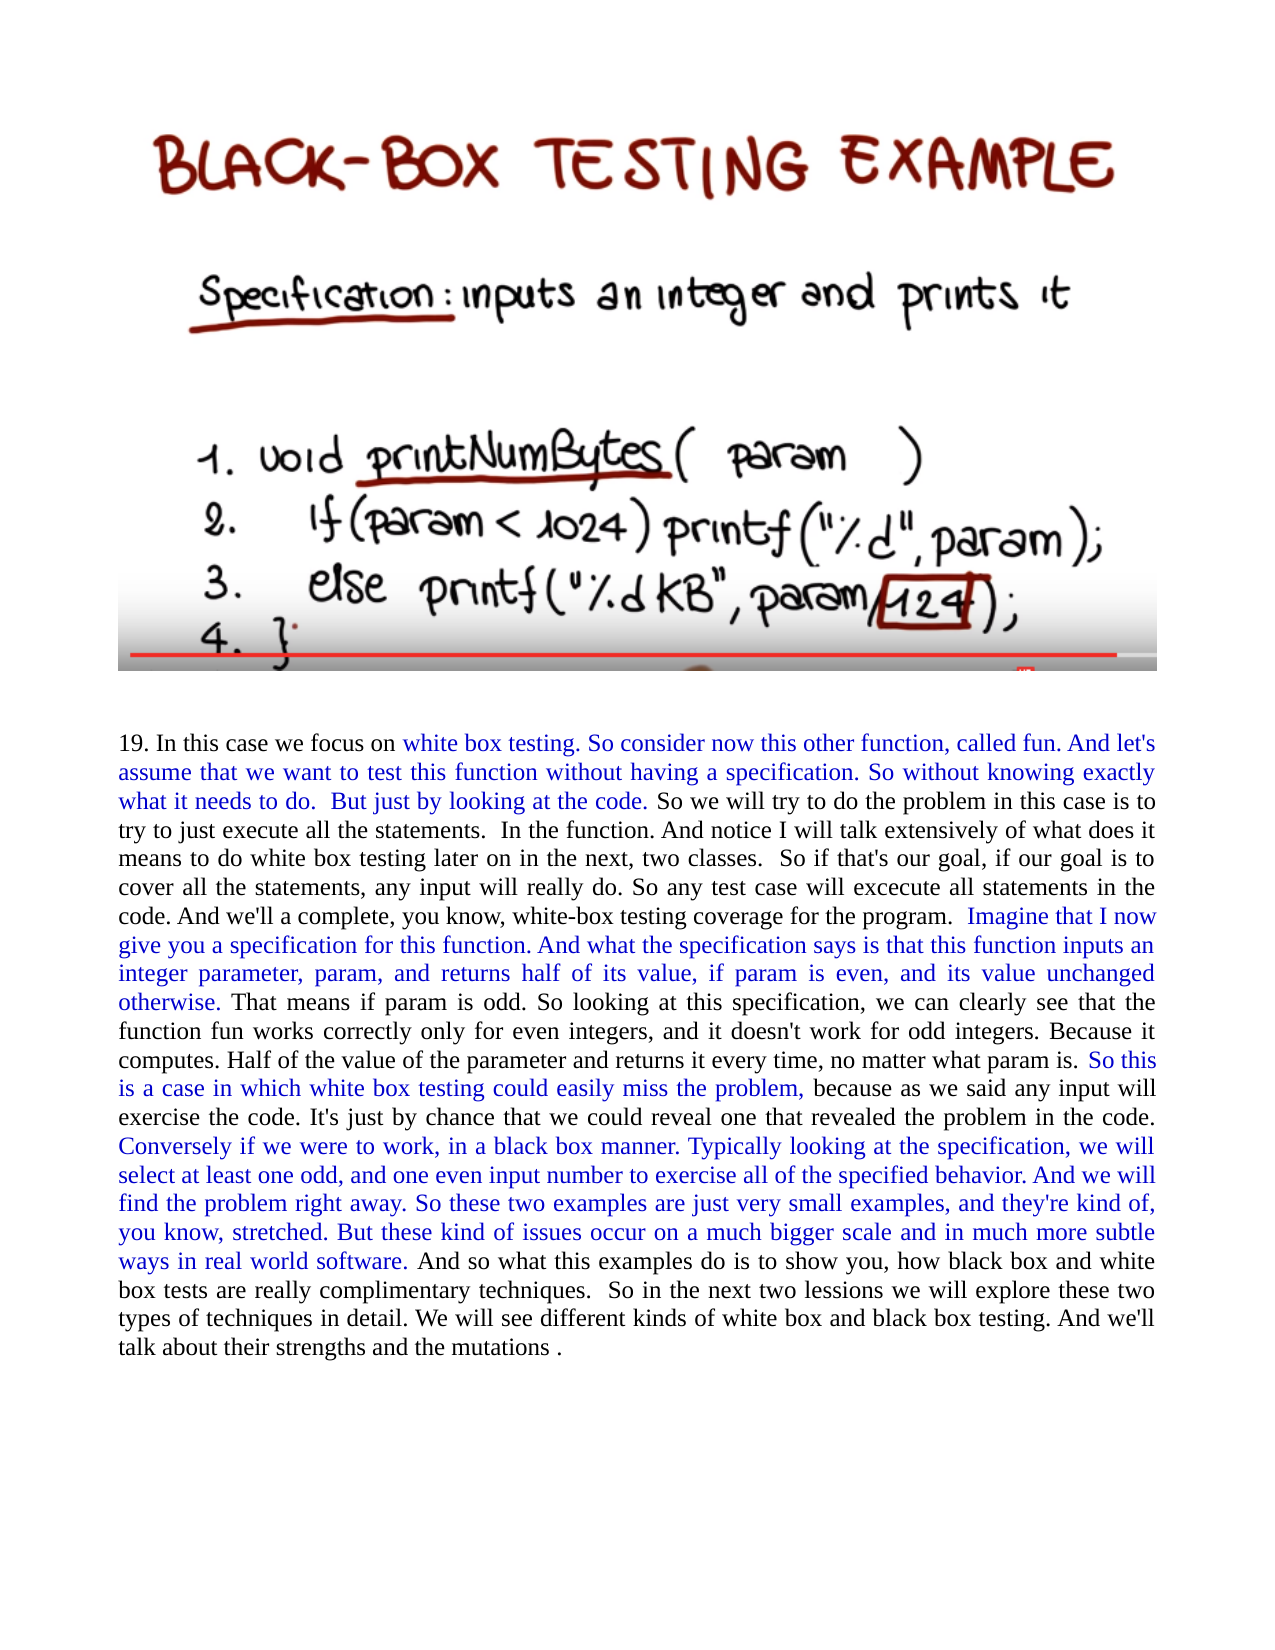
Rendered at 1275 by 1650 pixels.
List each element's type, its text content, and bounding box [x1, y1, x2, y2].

text 19. In this case we focus on white box testing. So consider now this other function, called fun. And let's assume that we want to test this function without having a specification. So without knowing exactly what it needs to do. But just by looking at the code. So we will try to do the problem in this case is to try to just execute all the statements. In the function. And notice I will talk extensively of what does it means to do white box testing later on in the next, two classes. So if that's our goal, if our goal is to cover all the statements, any input will really do. So any test case will excecute all statements in the code. And we'll a complete, you know, white-box testing coverage for the program. Imagine that I now give you a specification for this function. And what the specification says is that this function inputs an integer parameter, param, and returns half of its value, if param is even, and its value unchanged otherwise. That means if param is odd. So looking at this specification, we can clearly see that the function fun works correctly only for even integers, and it doesn't work for odd integers. Because it computes. Half of the value of the parameter and returns it every time, no matter what param is. So this is a case in which white box testing could easily miss the problem, because as we said any input will exercise the code. It's just by chance that we could reveal one that revealed the problem in the code. Conversely if we were to work, in a black box manner. Typically looking at the specification, we will select at least one odd, and one even input number to exercise all of the specified behavior. And we will find the problem right away. So these two examples are just very small examples, and they're kind of, you know, stretched. But these kind of issues occur on a much bigger scale and in much more subtle ways in real world software. And so what this examples do is to show you, how black box and white box tests are really complimentary techniques. So in the next two lessions we will explore these two types of techniques in detail. We will see different kinds of white box and black box testing. And we'll talk about their strengths and the mutations . [118, 728, 1157, 1361]
picture [118, 118, 1157, 671]
